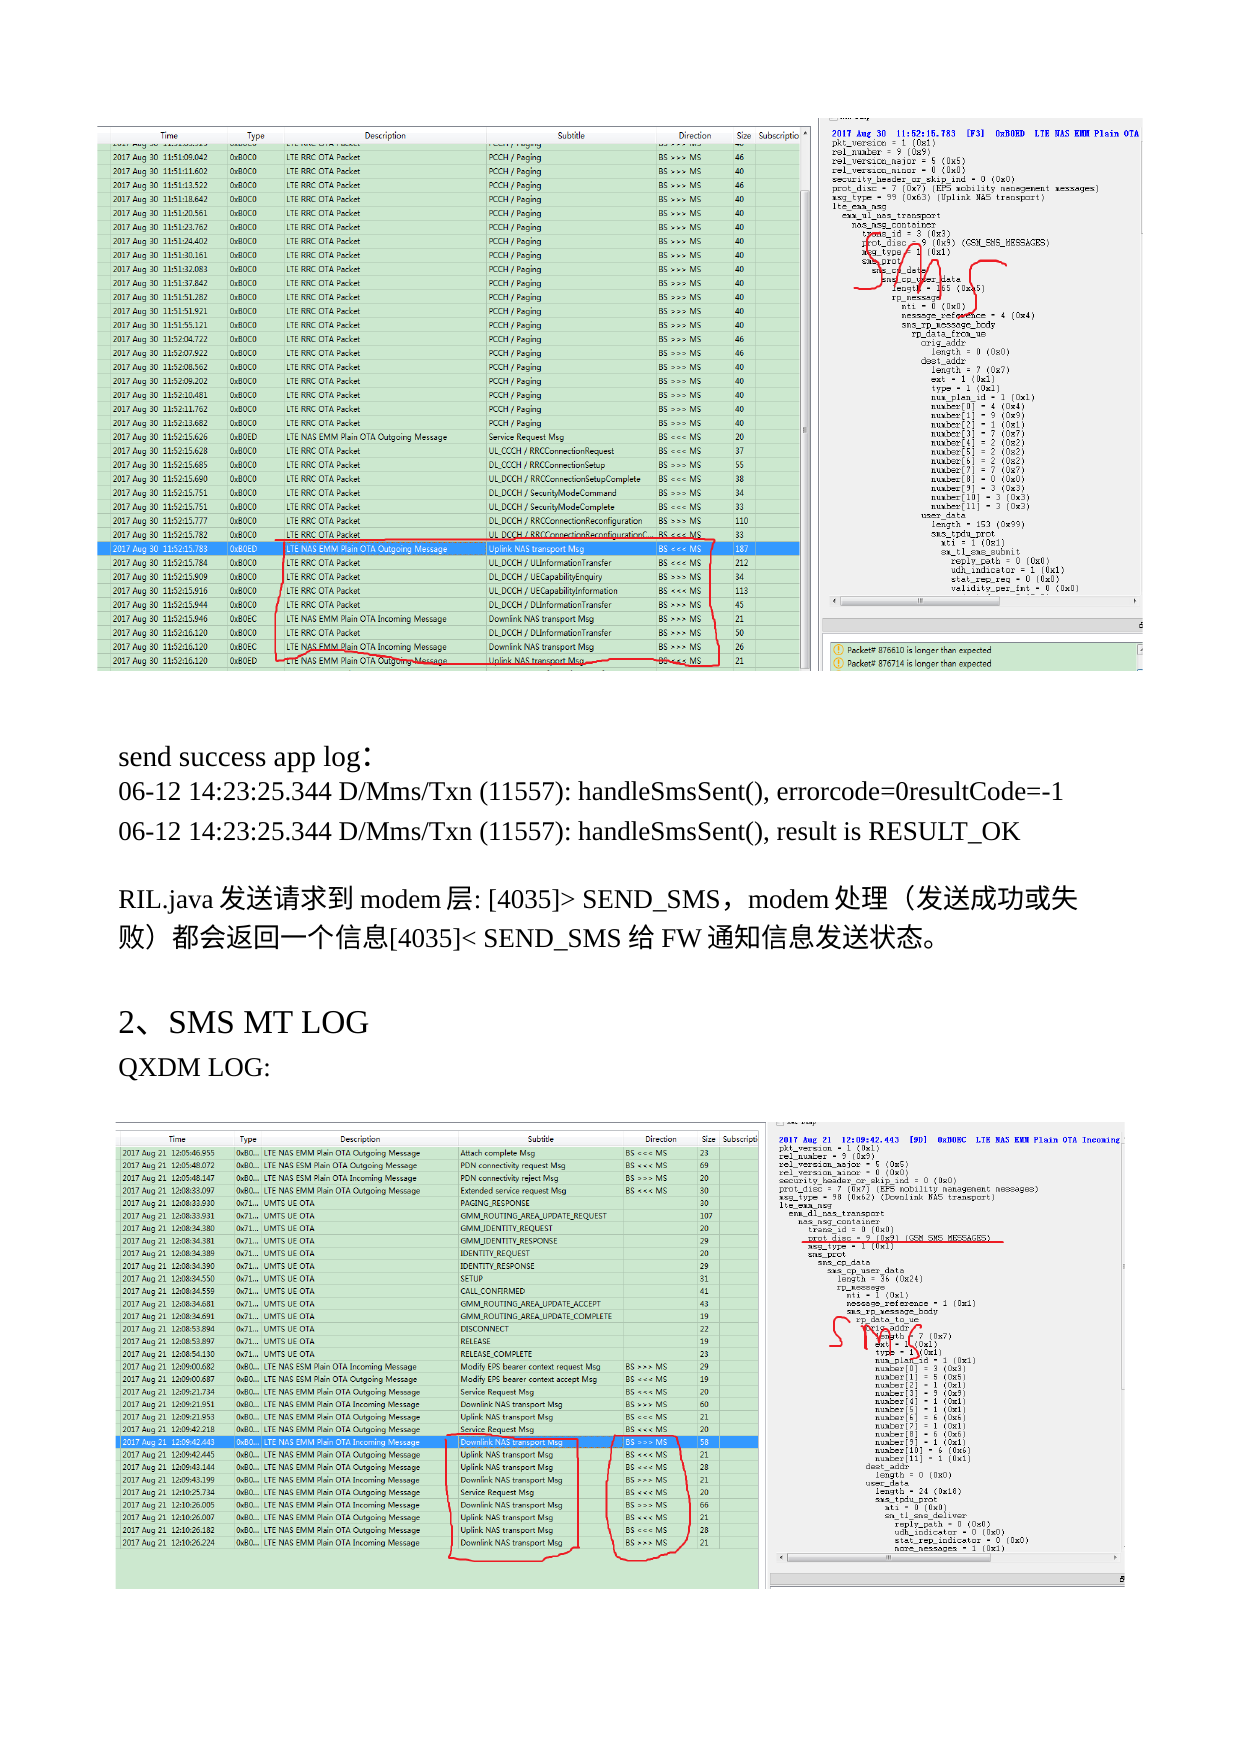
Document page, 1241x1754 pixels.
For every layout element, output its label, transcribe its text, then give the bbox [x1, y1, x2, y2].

text send success app log： [118, 733, 1122, 775]
picture [97, 118, 1143, 671]
text RIL.java发送请求到modem层: [4035]> SEND_SMS，modem处理（发送成功或失败）都会返回一个信息[4035]< SEND_SMS 给FW通知信息发送状态。 [118, 877, 1122, 956]
picture [115, 1122, 1125, 1589]
text QXDM LOG: [118, 1052, 1122, 1083]
text 2、SMS MT LOG [118, 995, 1122, 1043]
text 06-12 14:23:25.344 D/Mms/Txn (11557): handleSmsSent(), result is RESULT_OK [118, 815, 1122, 846]
text 06-12 14:23:25.344 D/Mms/Txn (11557): handleSmsSent(), errorcode=0resultCode=-1 [118, 775, 1122, 806]
